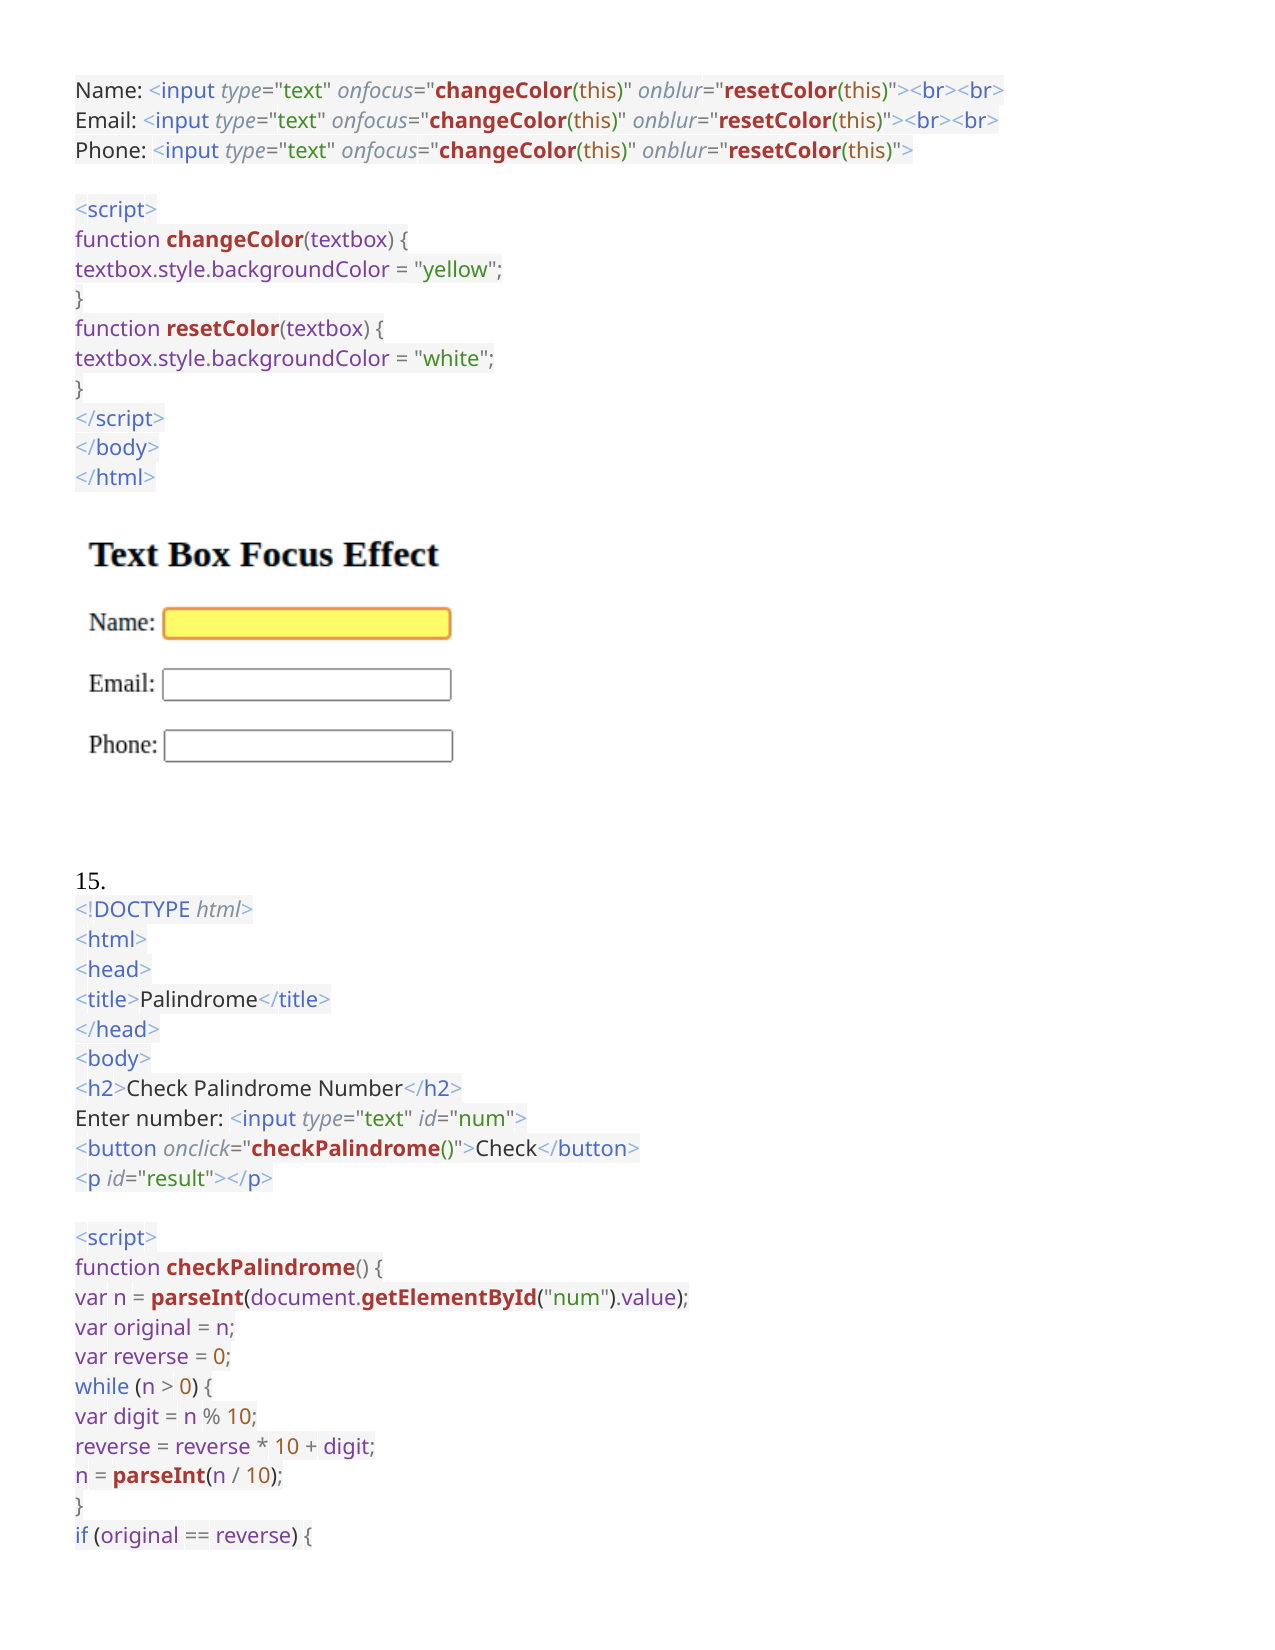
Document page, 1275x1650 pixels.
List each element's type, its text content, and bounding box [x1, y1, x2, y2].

text var digit = n % 10; [75, 1401, 1200, 1431]
text <head> [75, 954, 1200, 984]
text Enter number: <input type="text" id="num"> [75, 1103, 1200, 1133]
text <title>Palindrome</title> [75, 984, 1200, 1014]
text </html> [75, 462, 1200, 492]
text n = parseInt(n / 10); [75, 1460, 1200, 1490]
text while (n > 0) { [75, 1371, 1200, 1401]
text textbox.style.backgroundColor = "white"; [75, 343, 1200, 373]
text <html> [75, 924, 1200, 954]
text var n = parseInt(document.getElementById("num").value); [75, 1282, 1200, 1311]
text <button onclick="checkPalindrome()">Check</button> [75, 1133, 1200, 1163]
text <!DOCTYPE html> [75, 894, 1200, 924]
text function checkPalindrome() { [75, 1252, 1200, 1282]
text } [75, 373, 1200, 403]
text function resetColor(textbox) { [75, 313, 1200, 343]
text <script> [75, 1222, 1200, 1252]
text } [75, 283, 1200, 313]
text var original = n; [75, 1311, 1200, 1341]
text if (original == reverse) { [75, 1520, 1200, 1550]
text </body> [75, 432, 1200, 462]
text textbox.style.backgroundColor = "yellow"; [75, 254, 1200, 283]
text <script> [75, 194, 1200, 224]
text </script> [75, 403, 1200, 432]
text <body> [75, 1043, 1200, 1073]
text } [75, 1490, 1200, 1520]
text Phone: <input type="text" onfocus="changeColor(this)" onblur="resetColor(this)"> [75, 134, 1200, 164]
text var reverse = 0; [75, 1341, 1200, 1371]
text reverse = reverse * 10 + digit; [75, 1431, 1200, 1460]
text 15. [75, 866, 1200, 894]
text </head> [75, 1014, 1200, 1043]
text <p id="result"></p> [75, 1163, 1200, 1192]
text Name: <input type="text" onfocus="changeColor(this)" onblur="resetColor(this)"><br><br> [75, 75, 1200, 105]
text <h2>Check Palindrome Number</h2> [75, 1073, 1200, 1103]
picture [78, 521, 563, 827]
text Email: <input type="text" onfocus="changeColor(this)" onblur="resetColor(this)"><br><br> [75, 105, 1200, 134]
text function changeColor(textbox) { [75, 224, 1200, 254]
